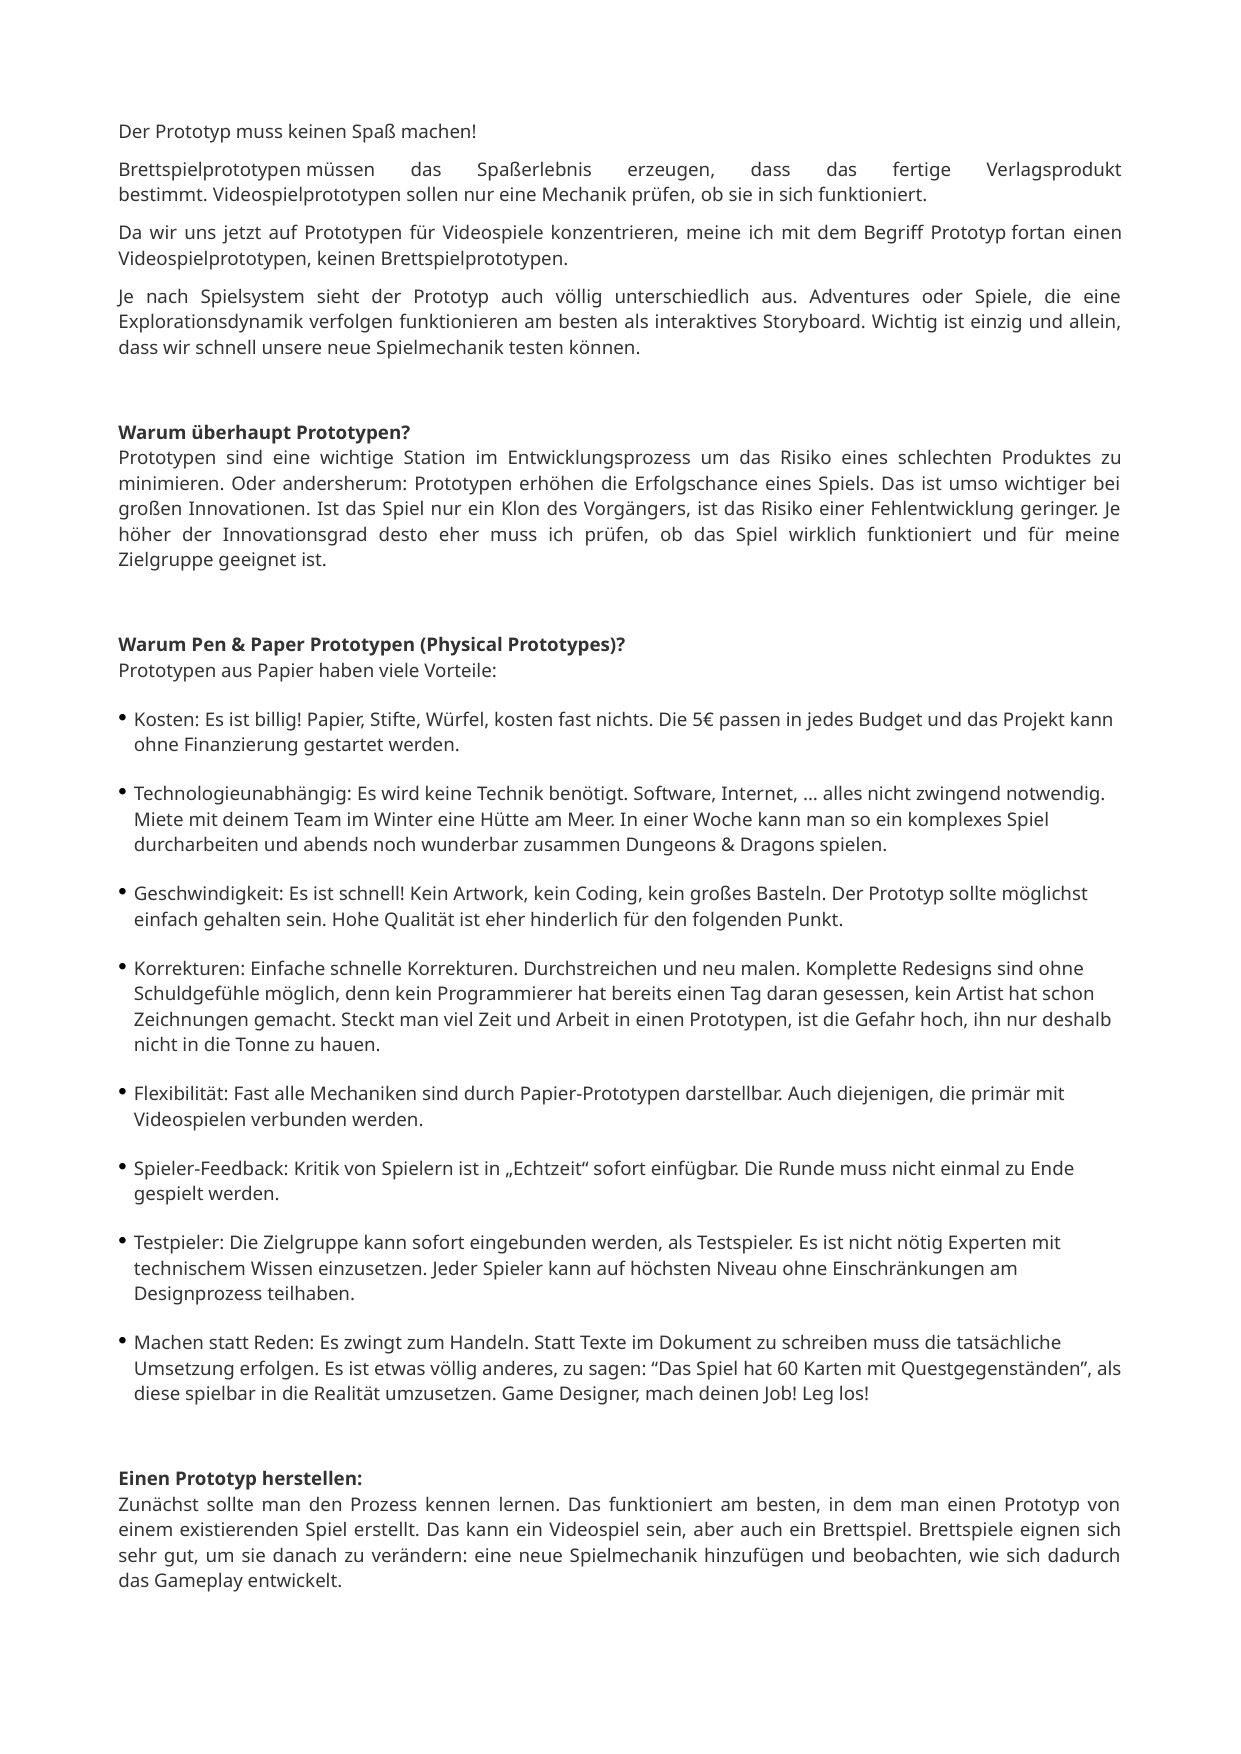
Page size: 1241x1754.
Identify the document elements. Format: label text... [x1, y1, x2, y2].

subtitle Einen Prototyp herstellen: [118, 1466, 1122, 1491]
text Brettspielprototypen müssen das Spaßerlebnis erzeugen, dass das fertige Verlagsprodukt bestimmt. Videospielprototypen sollen nur eine Mechanik prüfen, ob sie in sich funktioniert. [118, 156, 1122, 207]
list Machen statt Reden: Es zwingt zum Handeln. Statt Texte im Dokument zu schreiben muss die tatsächliche Umsetzung erfolgen. Es ist etwas völlig anderes, zu sagen: “Das Spiel hat 60 Karten mit Questgegenständen”, als diese spielbar in die Realität umzusetzen. Game Designer, mach deinen Job! Leg los! [134, 1329, 1122, 1406]
text Zunächst sollte man den Prozess kennen lernen. Das funktioniert am besten, in dem man einen Prototyp von einem existierenden Spiel erstellt. Das kann ein Videospiel sein, aber auch ein Brettspiel. Brettspiele eignen sich sehr gut, um sie danach zu verändern: eine neue Spielmechanik hinzufügen und beobachten, wie sich dadurch das Gameplay entwickelt. [118, 1491, 1122, 1593]
text Prototypen aus Papier haben viele Vorteile: [118, 657, 1122, 683]
subtitle Warum Pen & Paper Prototypen (Physical Prototypes)? [118, 632, 1122, 657]
list Flexibilität: Fast alle Mechaniken sind durch Papier-Prototypen darstellbar. Auch diejenigen, die primär mit Videospielen verbunden werden. [134, 1081, 1122, 1132]
list Testpieler: Die Zielgruppe kann sofort eingebunden werden, als Testspieler. Es ist nicht nötig Experten mit technischem Wissen einzusetzen. Jeder Spieler kann auf höchsten Niveau ohne Einschränkungen am Designprozess teilhaben. [134, 1229, 1122, 1306]
list Kosten: Es ist billig! Papier, Stifte, Würfel, kosten fast nichts. Die 5€ passen in jedes Budget und das Projekt kann ohne Finanzierung gestartet werden. [134, 706, 1122, 757]
text Prototypen sind eine wichtige Station im Entwicklungsprozess um das Risiko eines schlechten Produktes zu minimieren. Oder andersherum: Prototypen erhöhen die Erfolgschance eines Spiels. Das ist umso wichtiger bei großen Innovationen. Ist das Spiel nur ein Klon des Vorgängers, ist das Risiko einer Fehlentwicklung geringer. Je höher der Innovationsgrad desto eher muss ich prüfen, ob das Spiel wirklich funktioniert und für meine Zielgruppe geeignet ist. [118, 445, 1122, 572]
text Der Prototyp muss keinen Spaß machen! [118, 118, 1122, 144]
text Je nach Spielsystem sieht der Prototyp auch völlig unterschiedlich aus. Adventures oder Spiele, die eine Explorationsdynamik verfolgen funktionieren am besten als interaktives Storyboard. Wichtig ist einzig und allein, dass wir schnell unsere neue Spielmechanik testen können. [118, 283, 1122, 360]
text Da wir uns jetzt auf Prototypen für Videospiele konzentrieren, meine ich mit dem Begriff Prototyp fortan einen Videospielprototypen, keinen Brettspielprototypen. [118, 220, 1122, 271]
subtitle Warum überhaupt Prototypen? [118, 419, 1122, 445]
list Korrekturen: Einfache schnelle Korrekturen. Durchstreichen und neu malen. Komplette Redesigns sind ohne Schuldgefühle möglich, denn kein Programmierer hat bereits einen Tag daran gesessen, kein Artist hat schon Zeichnungen gemacht. Steckt man viel Zeit und Arbeit in einen Prototypen, ist die Gefahr hoch, ihn nur deshalb nicht in die Tonne zu hauen. [134, 955, 1122, 1057]
list Technologieunabhängig: Es wird keine Technik benötigt. Software, Internet, … alles nicht zwingend notwendig. Miete mit deinem Team im Winter eine Hütte am Meer. In einer Woche kann man so ein komplexes Spiel durcharbeiten und abends noch wunderbar zusammen Dungeons & Dragons spielen. [134, 781, 1122, 857]
list Spieler-Feedback: Kritik von Spielern ist in „Echtzeit“ sofort einfügbar. Die Runde muss nicht einmal zu Ende gespielt werden. [134, 1155, 1122, 1206]
list Geschwindigkeit: Es ist schnell! Kein Artwork, kein Coding, kein großes Basteln. Der Prototyp sollte möglichst einfach gehalten sein. Hohe Qualität ist eher hinderlich für den folgenden Punkt. [134, 881, 1122, 932]
